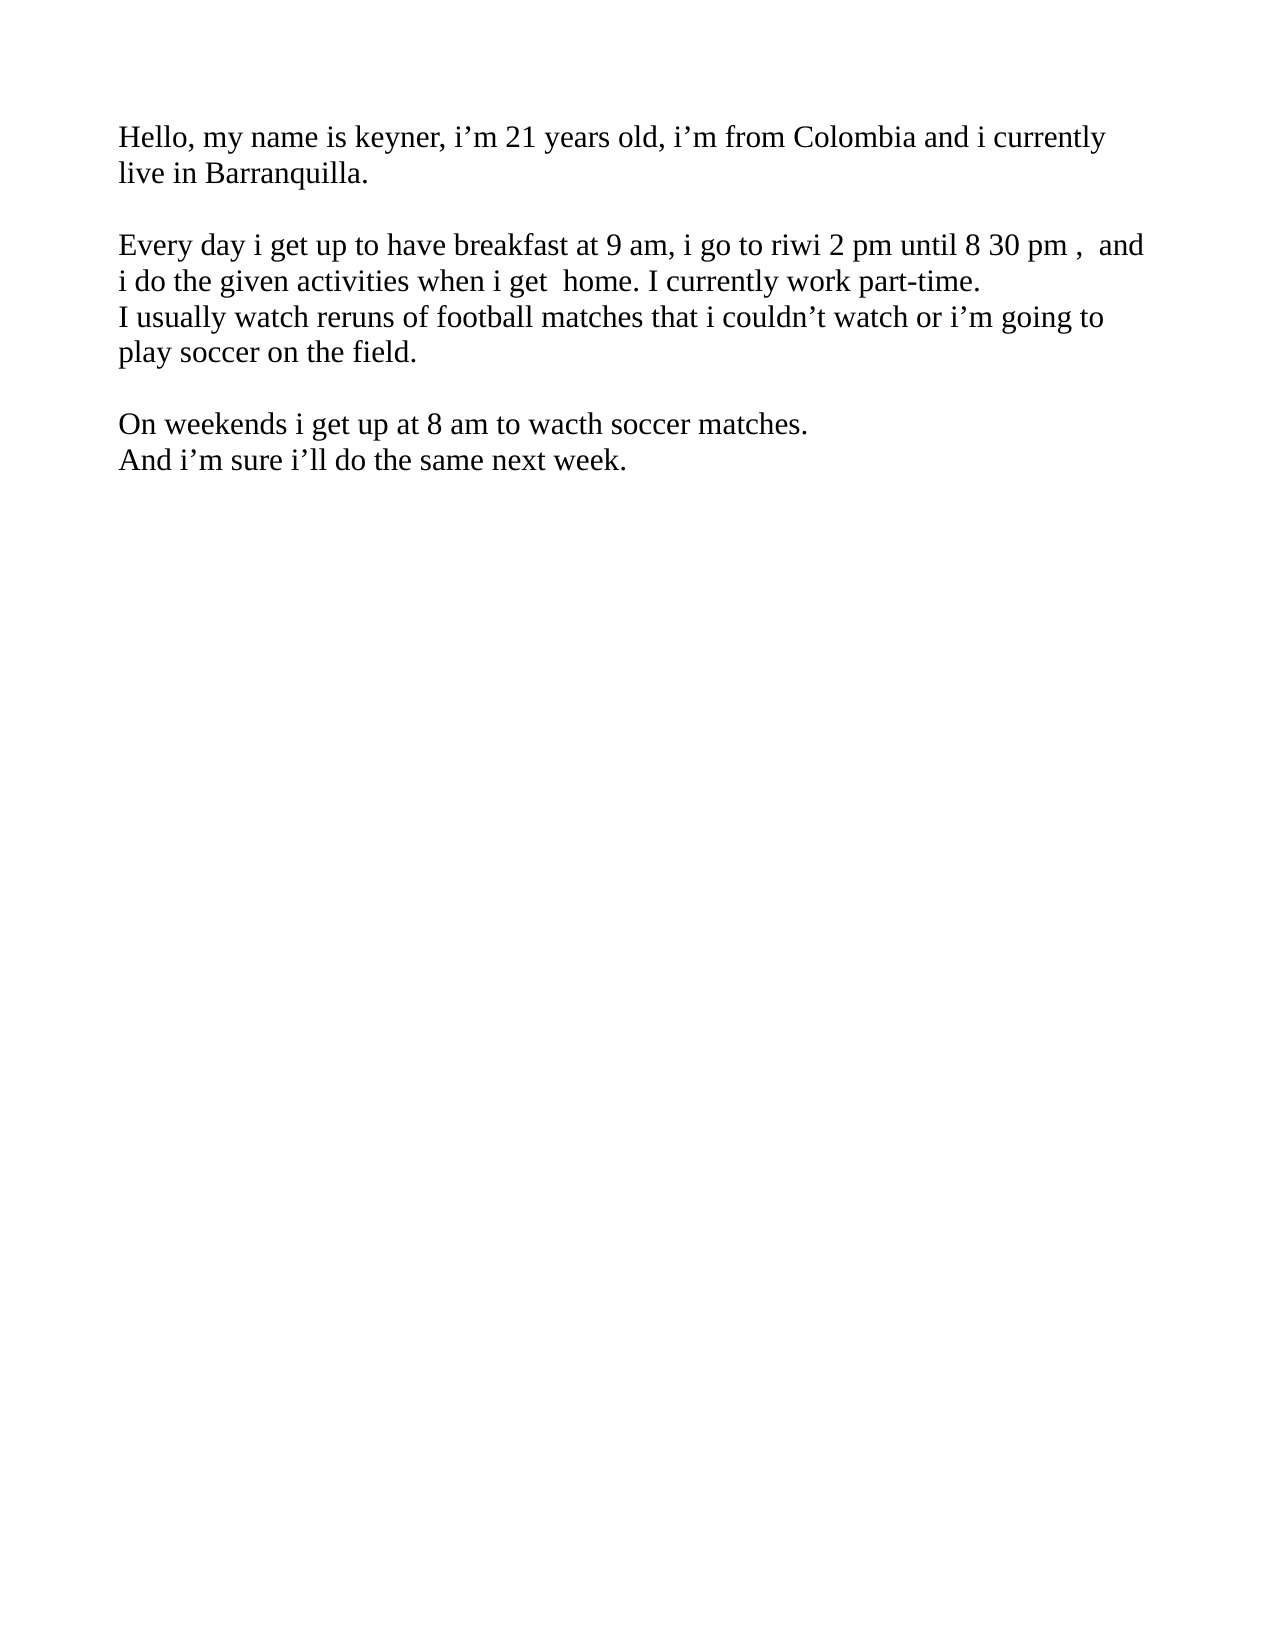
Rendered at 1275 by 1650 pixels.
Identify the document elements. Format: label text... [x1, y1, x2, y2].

text I usually watch reruns of football matches that i couldn’t watch or i’m going to play soccer on the field. [118, 298, 1157, 370]
text And i’m sure i’ll do the same next week. [118, 442, 1157, 477]
text Hello, my name is keyner, i’m 21 years old, i’m from Colombia and i currently live in Barranquilla. [118, 118, 1157, 190]
text On weekends i get up at 8 am to wacth soccer matches. [118, 406, 1157, 442]
text Every day i get up to have breakfast at 9 am, i go to riwi 2 pm until 8 30 pm , and i do the given activities when i get home. I currently work part-time. [118, 226, 1157, 298]
